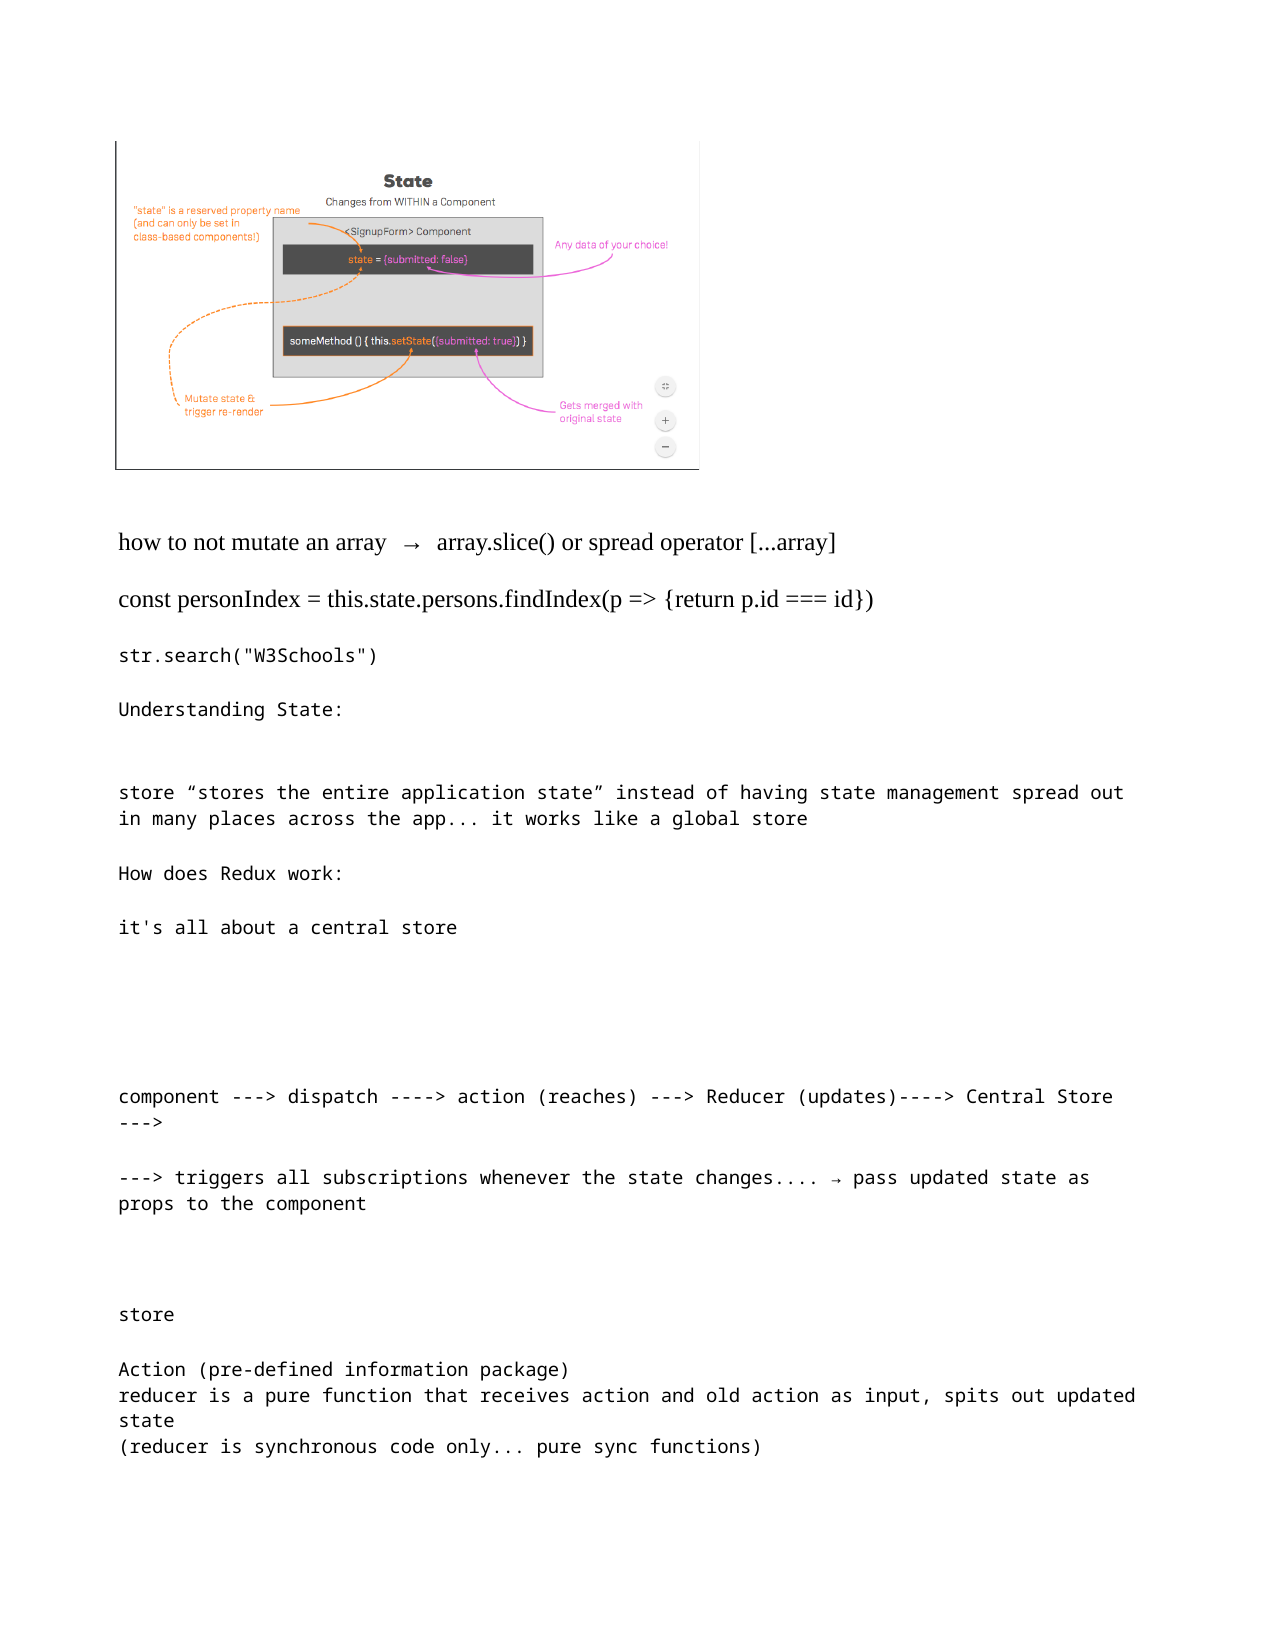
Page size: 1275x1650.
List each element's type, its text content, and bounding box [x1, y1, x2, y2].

text How does Redux work: [118, 860, 1157, 886]
text ---> triggers all subscriptions whenever the state changes.... → pass updated state as props to the component [118, 1164, 1157, 1215]
text str.search("W3Schools") [118, 642, 1157, 668]
text how to not mutate an array → array.slice() or spread operator [...array] [118, 527, 1157, 556]
picture [115, 141, 700, 470]
text component ---> dispatch ----> action (reaches) ---> Reducer (updates)----> Central Store ---> [118, 1084, 1157, 1135]
text it's all about a central store [118, 914, 1157, 940]
text Action (pre-defined information package) [118, 1356, 1157, 1382]
text store “stores the entire application state” instead of having state management spread out in many places across the app... it works like a global store [118, 779, 1157, 831]
text store [118, 1302, 1157, 1327]
text Understanding State: [118, 696, 1157, 722]
text reducer is a pure function that receives action and old action as input, spits out updated state [118, 1382, 1157, 1433]
text const personIndex = this.state.persons.findIndex(p => {return p.id === id}) [118, 584, 1157, 613]
text (reducer is synchronous code only... pure sync functions) [118, 1433, 1157, 1459]
